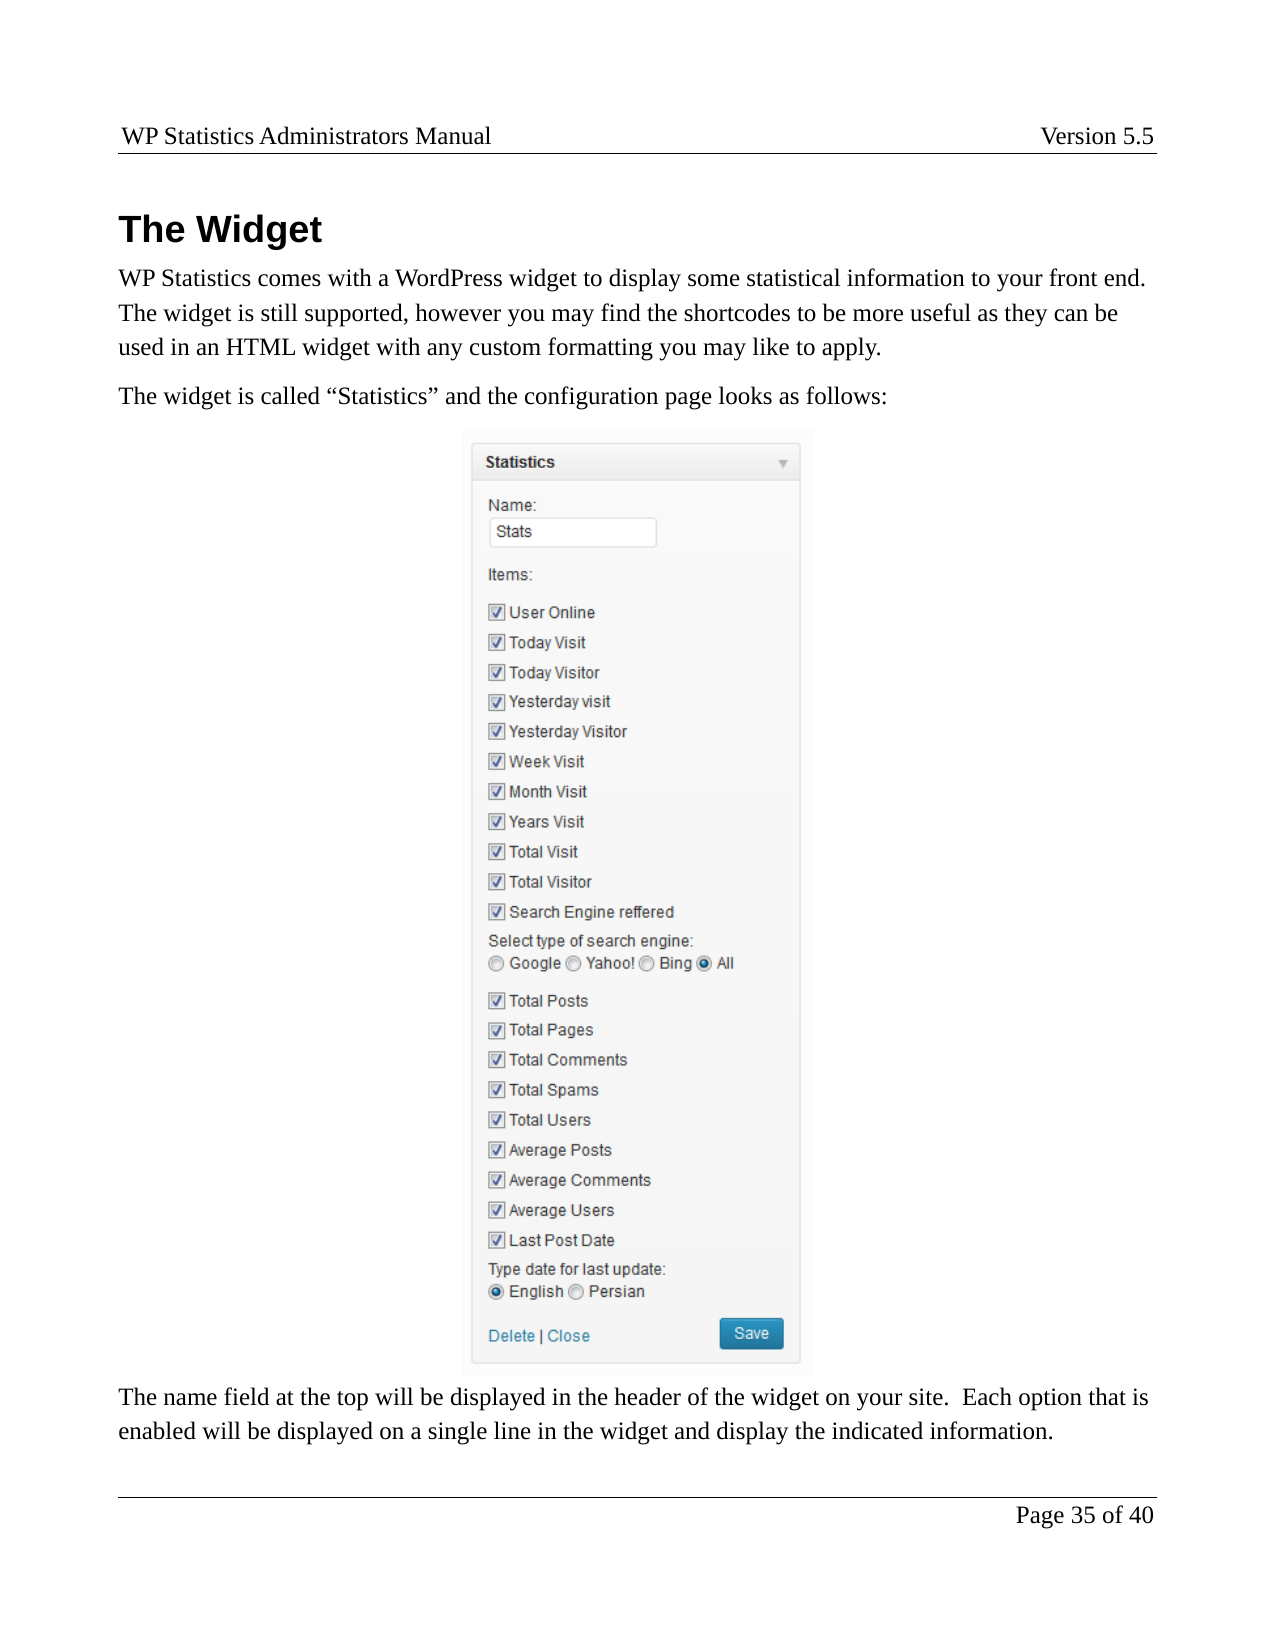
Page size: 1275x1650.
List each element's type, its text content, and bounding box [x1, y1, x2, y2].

text The name field at the top will be displayed in the header of the widget on your site. Each option that is enabled will be displayed on a single line in the widget and display the indicated information. [118, 431, 1157, 1445]
text The widget is called “Statistics” and the configuration page looks as follows: [118, 381, 1157, 410]
subtitle The Widget [118, 207, 1157, 251]
picture [461, 430, 814, 1377]
text WP Statistics comes with a WordPress widget to display some statistical information to your front end. The widget is still supported, however you may find the shortcodes to be more useful as they can be used in an HTML widget with any custom formatting you may like to apply. [118, 263, 1157, 361]
